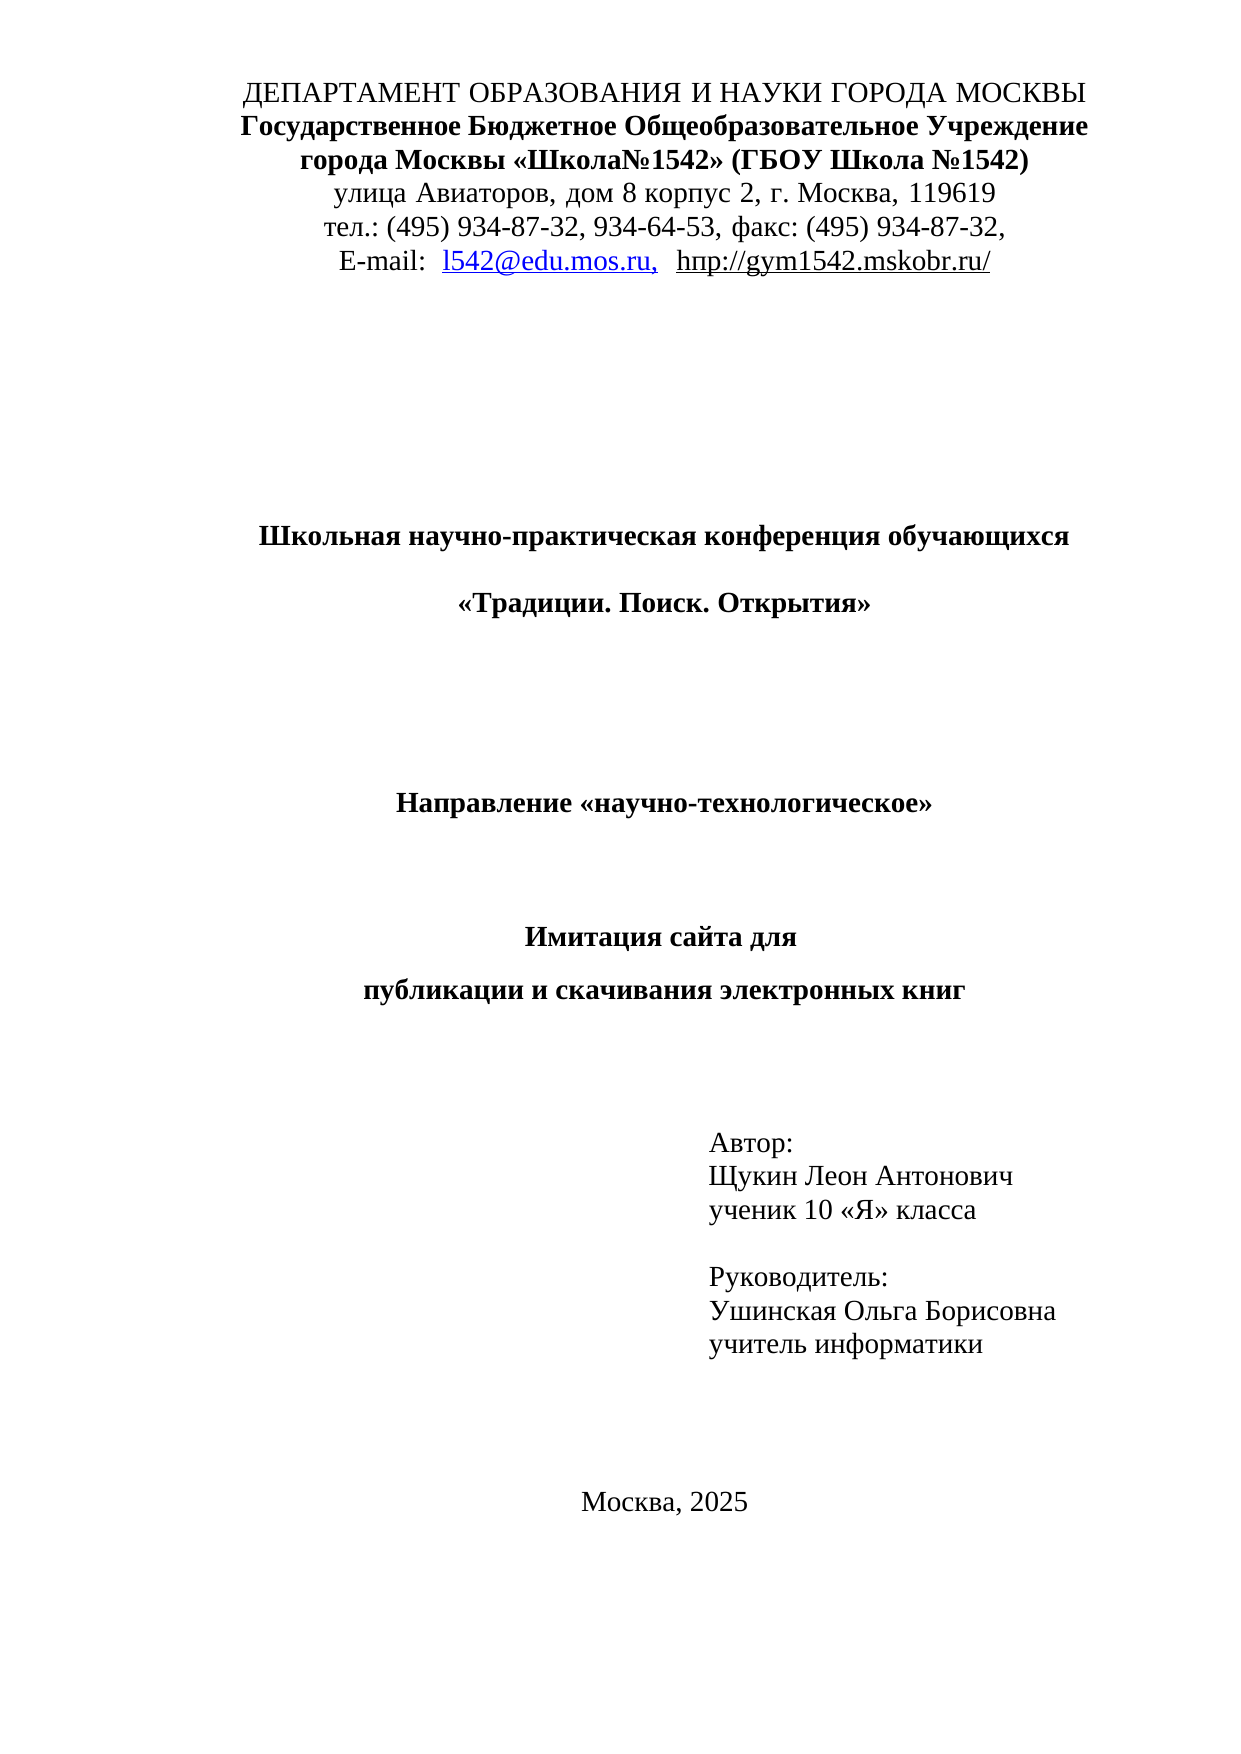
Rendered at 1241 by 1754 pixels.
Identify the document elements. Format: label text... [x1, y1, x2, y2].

text Школьная научно-практическая конференция обучающихся [177, 518, 1152, 551]
text E-mail: l542@edu.mos.ru, hпp://gym1542.mskobr.ru/ [177, 243, 1152, 276]
text города Москвы «Школа№1542» (ГБОУ Школа №1542) [177, 142, 1152, 176]
text Автор: [709, 1125, 1152, 1158]
text «Традиции. Поиск. Открытия» [177, 585, 1152, 618]
text Ушинская Ольга Борисовна [709, 1293, 1152, 1326]
text Щукин Леон Антонович [620, 1158, 1152, 1192]
text учитель информатики [709, 1326, 1152, 1360]
text ученик 10 «Я» класса [635, 1192, 1152, 1226]
text Имитация сайта для [177, 919, 1152, 953]
text Руководитель: [709, 1259, 1152, 1293]
text ДЕПАРТАМЕНТ ОБРАЗОВАНИЯ И НАУКИ ГОРОДА МОСКВЫ [177, 75, 1152, 108]
text публикации и скачивания электронных книг [177, 972, 1152, 1006]
text Государственное Бюджетное Общеобразовательное Учреждение [177, 108, 1152, 142]
text улица Авиаторов, дом 8 корпус 2, г. Москва, 119619 [177, 176, 1152, 209]
text Направление «научно-технологическое» [177, 786, 1152, 819]
text тел.: (495) 934-87-32, 934-64-53, факс: (495) 934-87-32, [177, 209, 1152, 243]
text Москва, 2025 [177, 1484, 1152, 1518]
